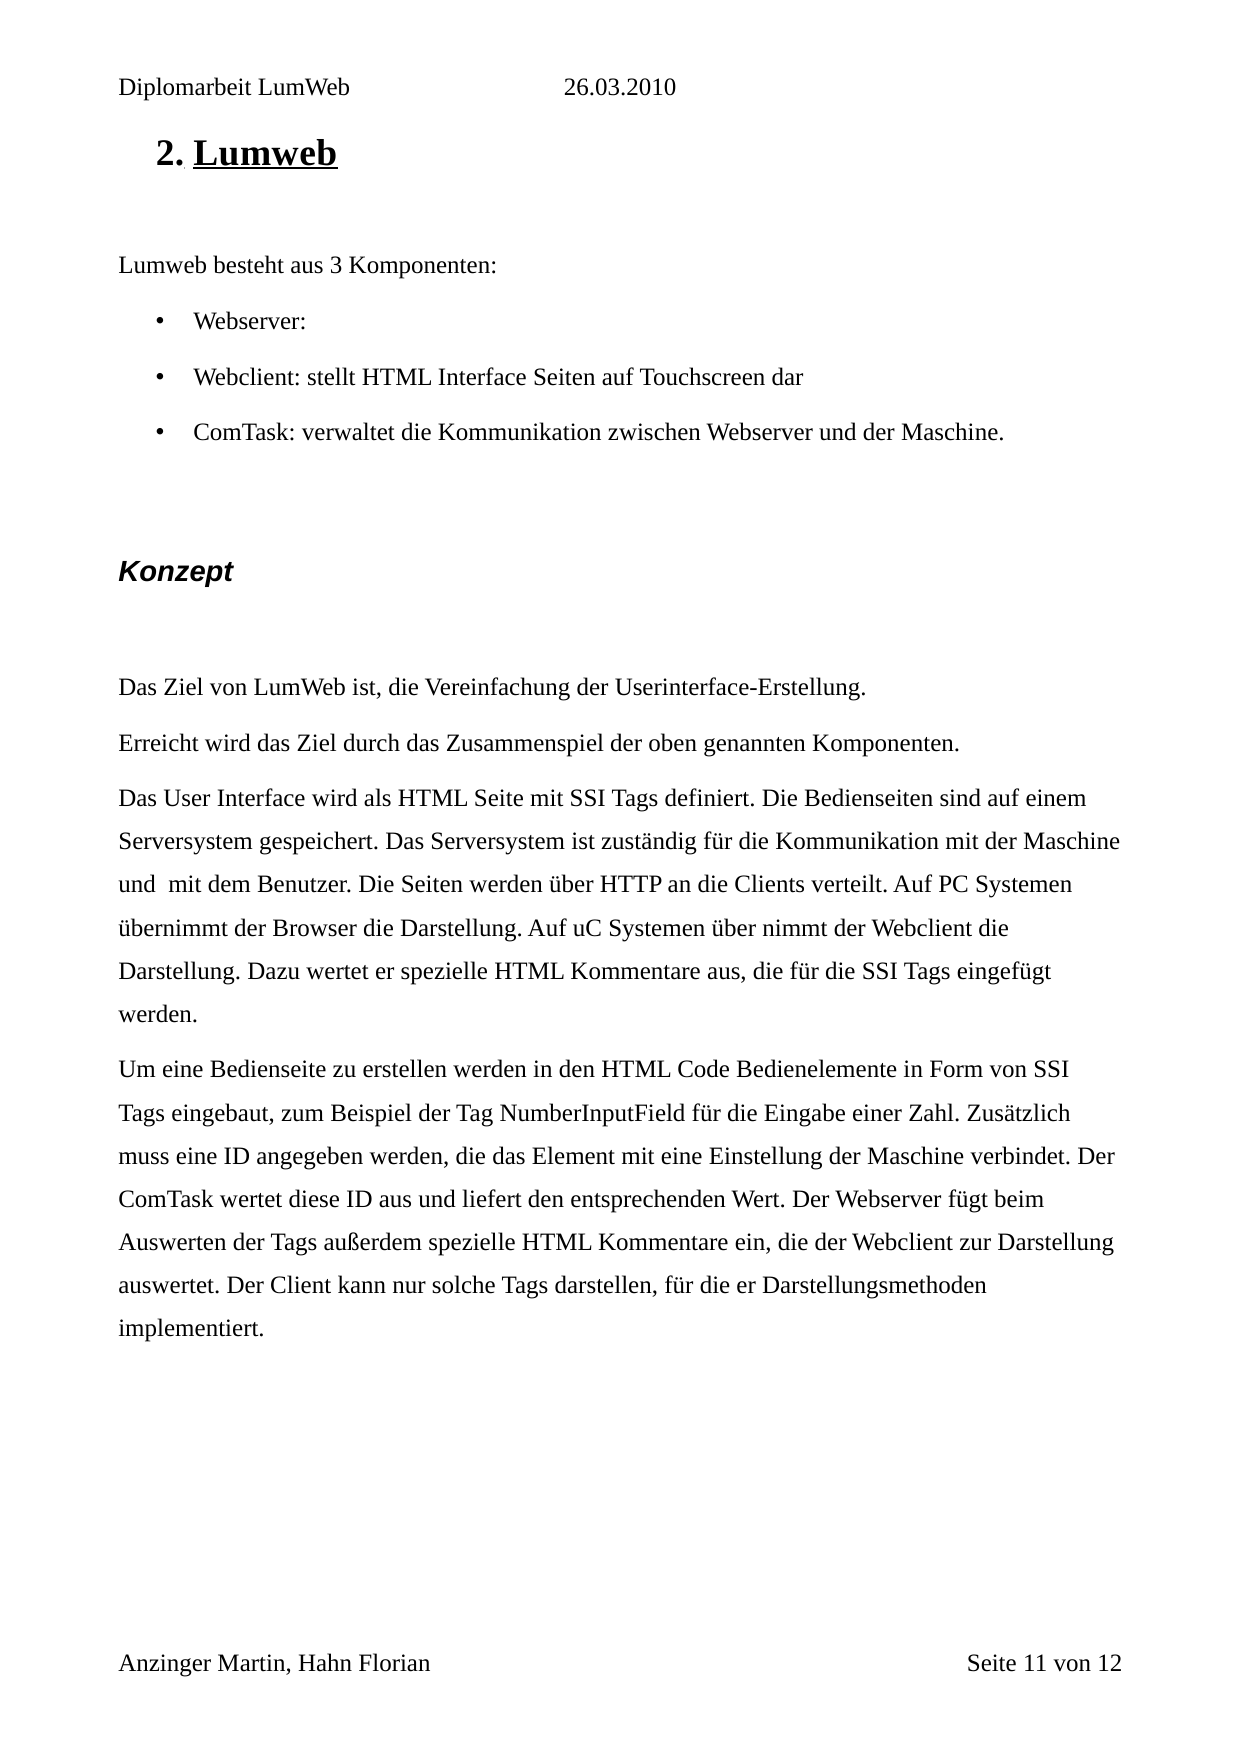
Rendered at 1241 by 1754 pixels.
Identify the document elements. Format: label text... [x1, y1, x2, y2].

subtitle Lumweb [156, 130, 1122, 173]
text Lumweb besteht aus 3 Komponenten: [118, 250, 1122, 279]
text Das Ziel von LumWeb ist, die Vereinfachung der Userinterface-Erstellung. [118, 672, 1122, 701]
text Um eine Bedienseite zu erstellen werden in den HTML Code Bedienelemente in Form von SSI Tags eingebaut, zum Beispiel der Tag NumberInputField für die Eingabe einer Zahl. Zusätzlich muss eine ID angegeben werden, die das Element mit eine Einstellung der Maschine verbindet. Der ComTask wertet diese ID aus und liefert den entsprechenden Wert. Der Webserver fügt beim Auswerten der Tags außerdem spezielle HTML Kommentare ein, die der Webclient zur Darstellung auswertet. Der Client kann nur solche Tags darstellen, für die er Darstellungsmethoden implementiert. [118, 1054, 1122, 1342]
subtitle Konzept [118, 553, 1122, 587]
list Webserver: [156, 306, 1122, 335]
list Webclient: stellt HTML Interface Seiten auf Touchscreen dar [156, 362, 1122, 390]
text Erreicht wird das Ziel durch das Zusammenspiel der oben genannten Komponenten. [118, 728, 1122, 756]
list ComTask: verwaltet die Kommunikation zwischen Webserver und der Maschine. [156, 417, 1122, 446]
text Das User Interface wird als HTML Seite mit SSI Tags definiert. Die Bedienseiten sind auf einem Serversystem gespeichert. Das Serversystem ist zuständig für die Kommunikation mit der Maschine und mit dem Benutzer. Die Seiten werden über HTTP an die Clients verteilt. Auf PC Systemen übernimmt der Browser die Darstellung. Auf uC Systemen über nimmt der Webclient die Darstellung. Dazu wertet er spezielle HTML Kommentare aus, die für die SSI Tags eingefügt werden. [118, 783, 1122, 1028]
